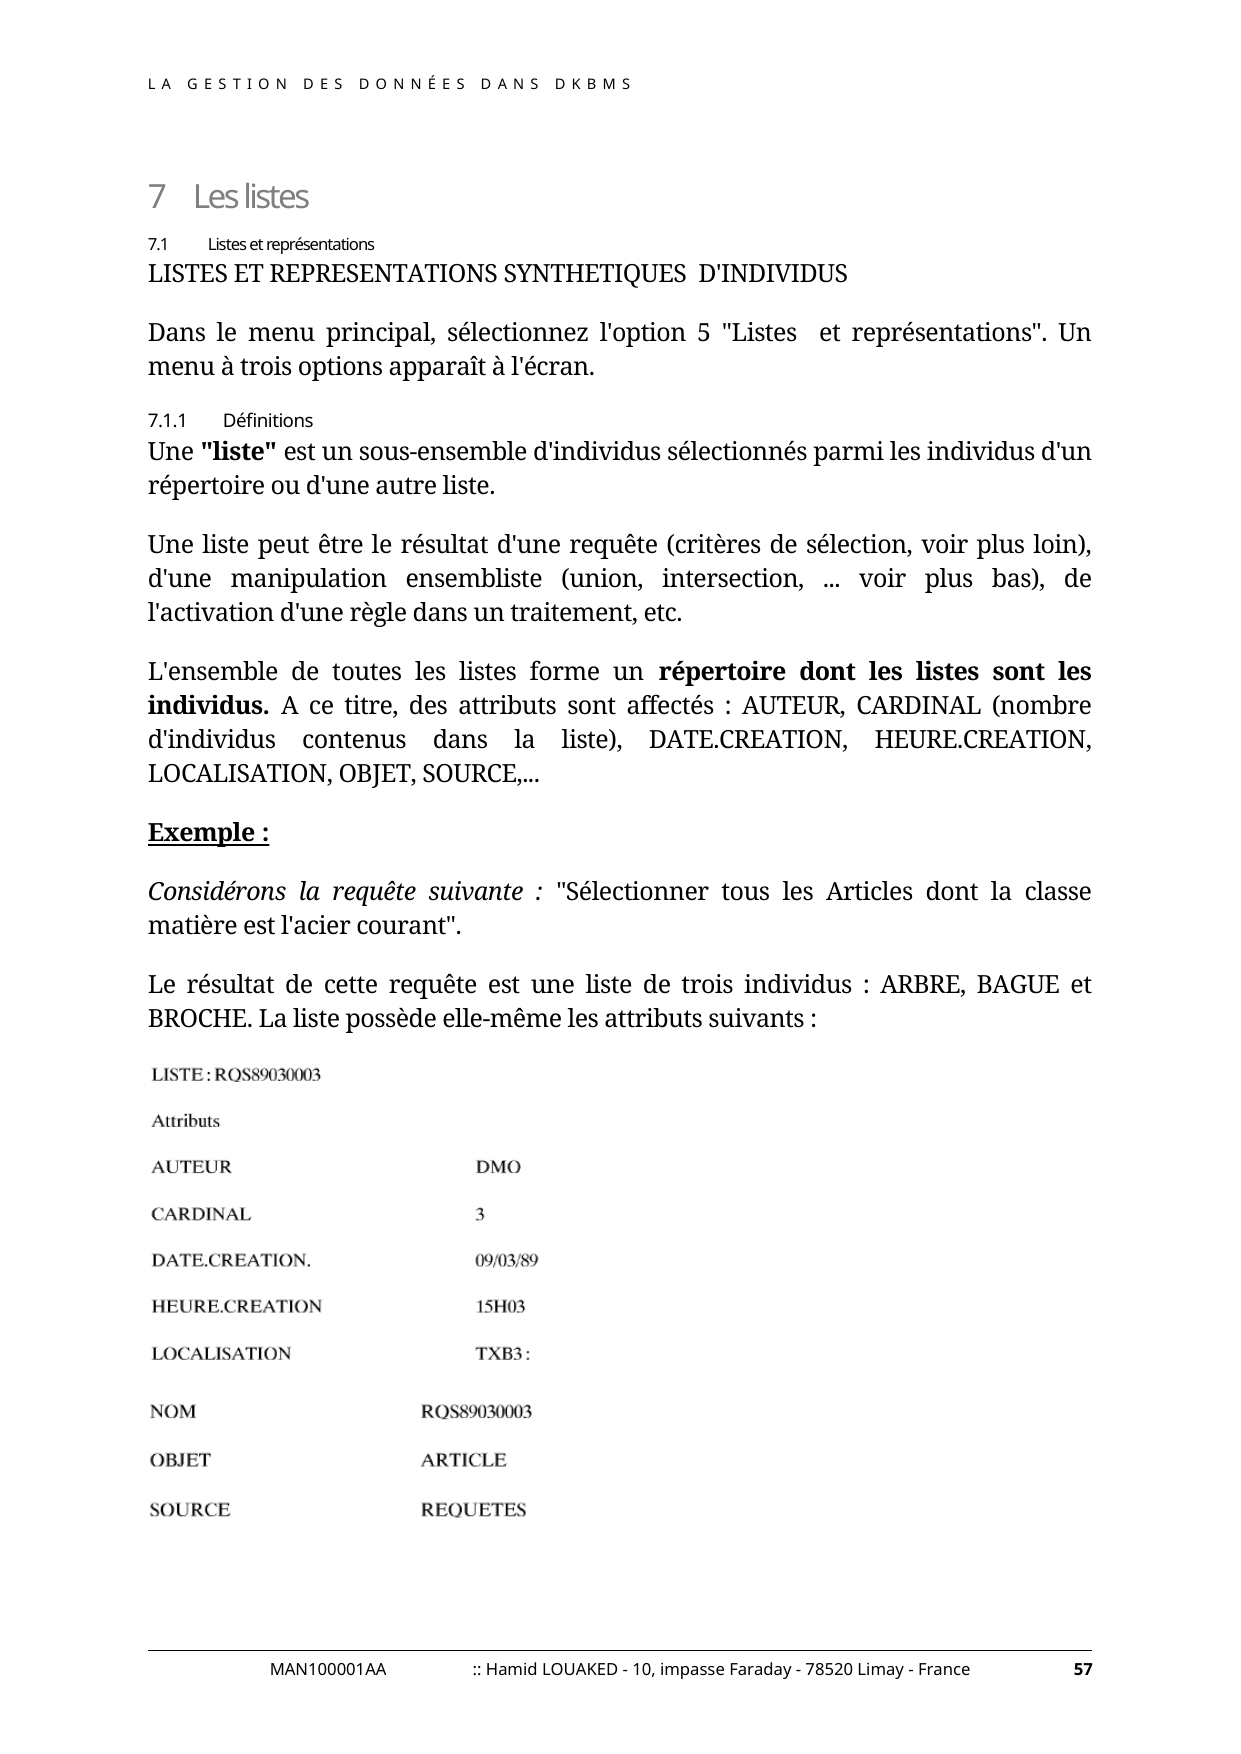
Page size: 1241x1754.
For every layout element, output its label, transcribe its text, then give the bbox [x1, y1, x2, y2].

subtitle Listes et représentations [148, 231, 1092, 256]
text Considérons la requête suivante : "Sélectionner tous les Articles dont la classe matière est l'acier courant". [148, 874, 1092, 942]
subtitle Définitions [148, 408, 1092, 433]
text L'ensemble de toutes les listes forme un répertoire dont les listes sont les individus. A ce titre, des attributs sont affectés : AUTEUR, CARDINAL (nombre d'individus contenus dans la liste), DATE.CREATION, HEURE.CREATION, LOCALISATION, OBJET, SOURCE,... [148, 654, 1092, 790]
text Une "liste" est un sous-ensemble d'individus sélectionnés parmi les individus d'un répertoire ou d'une autre liste. [148, 433, 1092, 501]
subtitle Les listes [148, 173, 1092, 218]
text Une liste peut être le résultat d'une requête (critères de sélection, voir plus loin), d'une manipulation ensembliste (union, intersection, ... voir plus bas), de l'activation d'une règle dans un traitement, etc. [148, 526, 1092, 629]
text Exemple : [148, 815, 1092, 849]
text Dans le menu principal, sélectionnez l'option 5 "Listes et représentations". Un menu à trois options apparaît à l'écran. [148, 315, 1092, 383]
text LISTES ET REPRESENTATIONS SYNTHETIQUES D'INDIVIDUS [148, 256, 1092, 290]
text Le résultat de cette requête est une liste de trois individus : ARBRE, BAGUE et BROCHE. La liste possède elle-même les attributs suivants : [148, 967, 1092, 1035]
